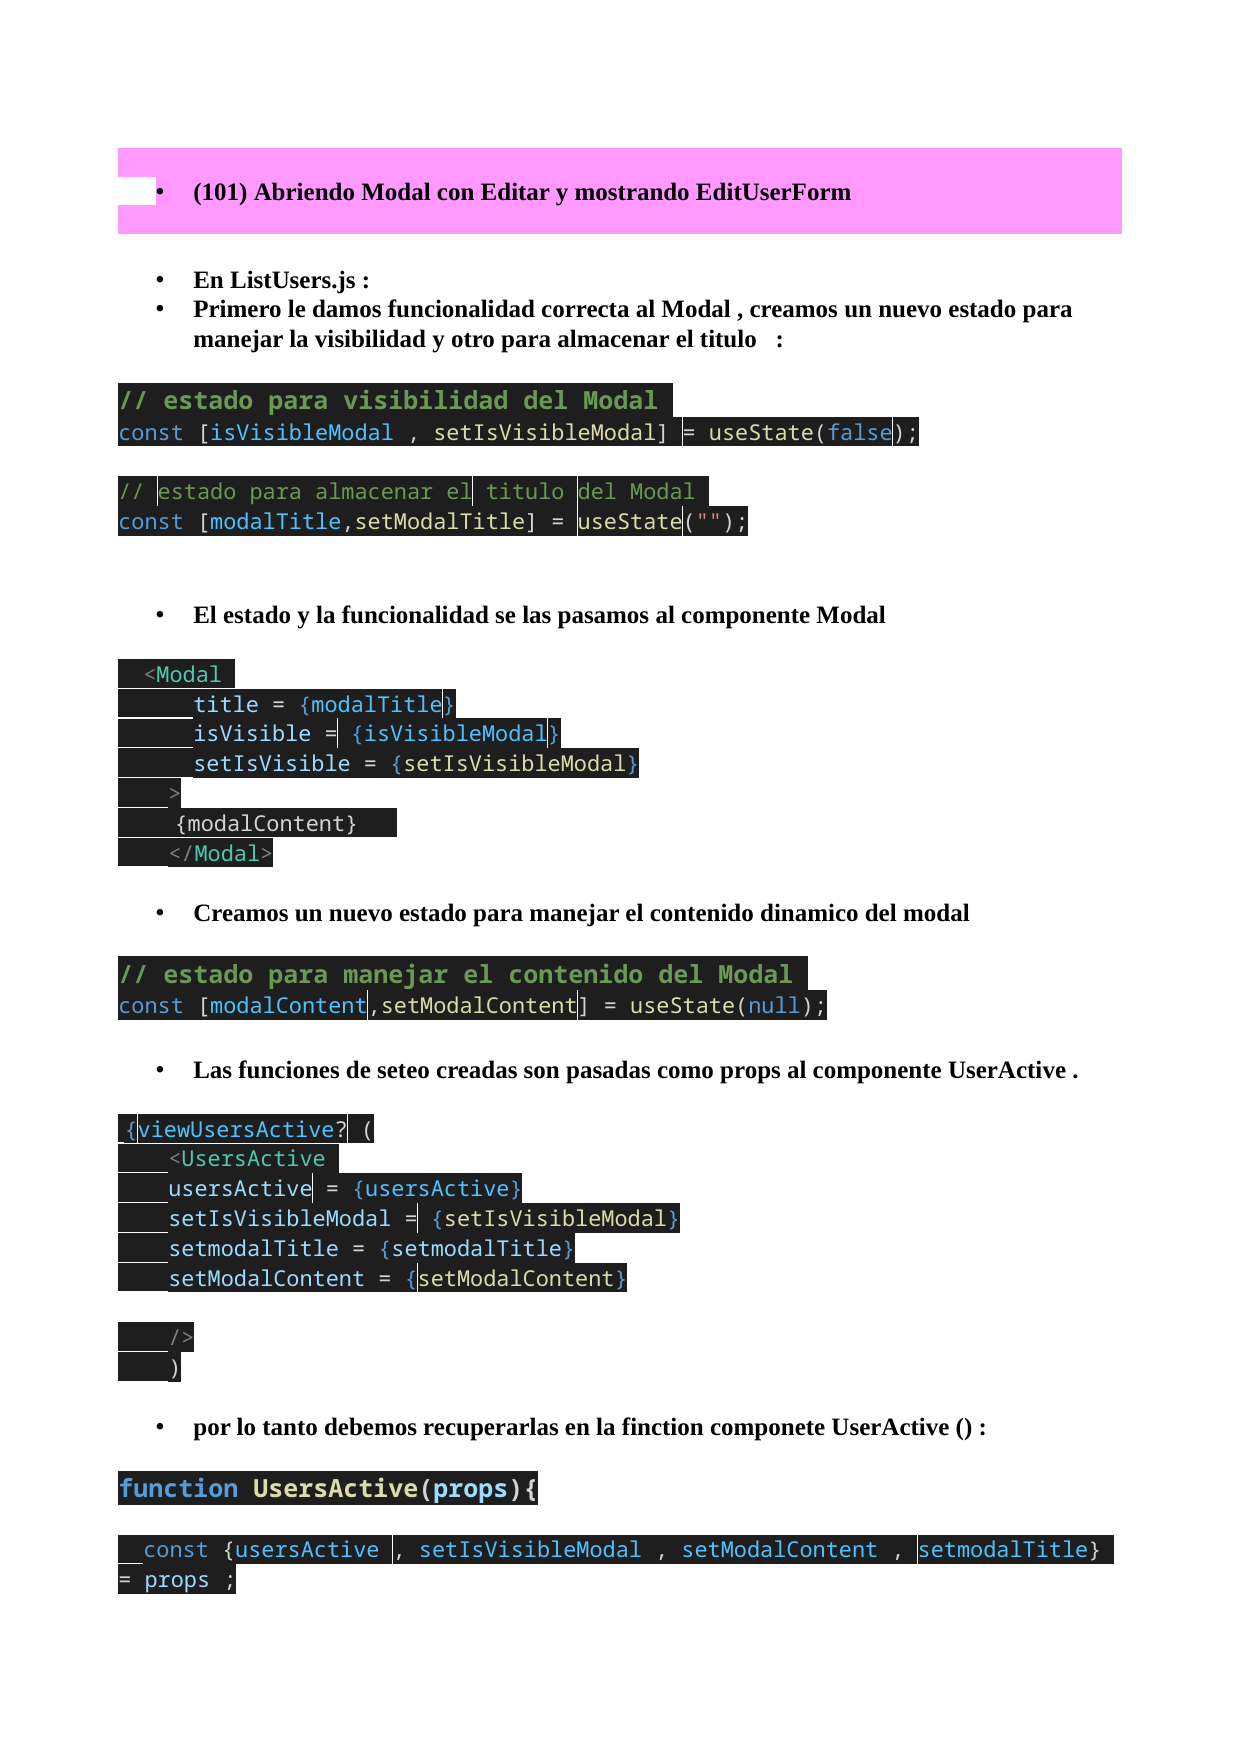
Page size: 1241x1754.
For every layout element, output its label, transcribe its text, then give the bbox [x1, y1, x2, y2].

list por lo tanto debemos recuperarlas en la finction componete UserActive () : [156, 1411, 1122, 1441]
text setIsVisibleModal = {setIsVisibleModal} [118, 1203, 1122, 1233]
text const [modalTitle,setModalTitle] = useState(""); [118, 506, 1122, 536]
text </Modal> [118, 837, 1122, 867]
text /> [118, 1322, 1122, 1352]
text setIsVisible = {setIsVisibleModal} [118, 748, 1122, 778]
text setModalContent = {setModalContent} [118, 1263, 1122, 1292]
text // estado para manejar el contenido del Modal [118, 956, 1122, 990]
list El estado y la funcionalidad se las pasamos al componente Modal [156, 599, 1122, 629]
text // estado para visibilidad del Modal [118, 382, 1122, 417]
text ) [118, 1352, 1122, 1382]
text const [isVisibleModal , setIsVisibleModal] = useState(false); [118, 417, 1122, 446]
list Creamos un nuevo estado para manejar el contenido dinamico del modal [156, 897, 1122, 927]
text const [modalContent,setModalContent] = useState(null); [118, 990, 1122, 1020]
text setmodalTitle = {setmodalTitle} [118, 1233, 1122, 1263]
text title = {modalTitle} [118, 688, 1122, 718]
text <Modal [118, 659, 1122, 688]
text > [118, 778, 1122, 808]
text const {usersActive , setIsVisibleModal , setModalContent , setmodalTitle} = props ; [118, 1534, 1122, 1594]
text isVisible = {isVisibleModal} [118, 718, 1122, 748]
text function UsersActive(props){ [118, 1471, 1122, 1505]
text {modalContent} [118, 808, 1122, 837]
text {viewUsersActive? ( [118, 1114, 1122, 1143]
list (101) Abriendo Modal con Editar y mostrando EditUserForm [156, 177, 1122, 205]
list En ListUsers.js : [156, 264, 1122, 293]
list Primero le damos funcionalidad correcta al Modal , creamos un nuevo estado para manejar la visibilidad y otro para almacenar el titulo : [156, 293, 1122, 353]
text <UsersActive [118, 1143, 1122, 1173]
text // estado para almacenar el titulo del Modal [118, 476, 1122, 506]
text usersActive = {usersActive} [118, 1173, 1122, 1203]
list Las funciones de seteo creadas son pasadas como props al componente UserActive . [156, 1054, 1122, 1084]
